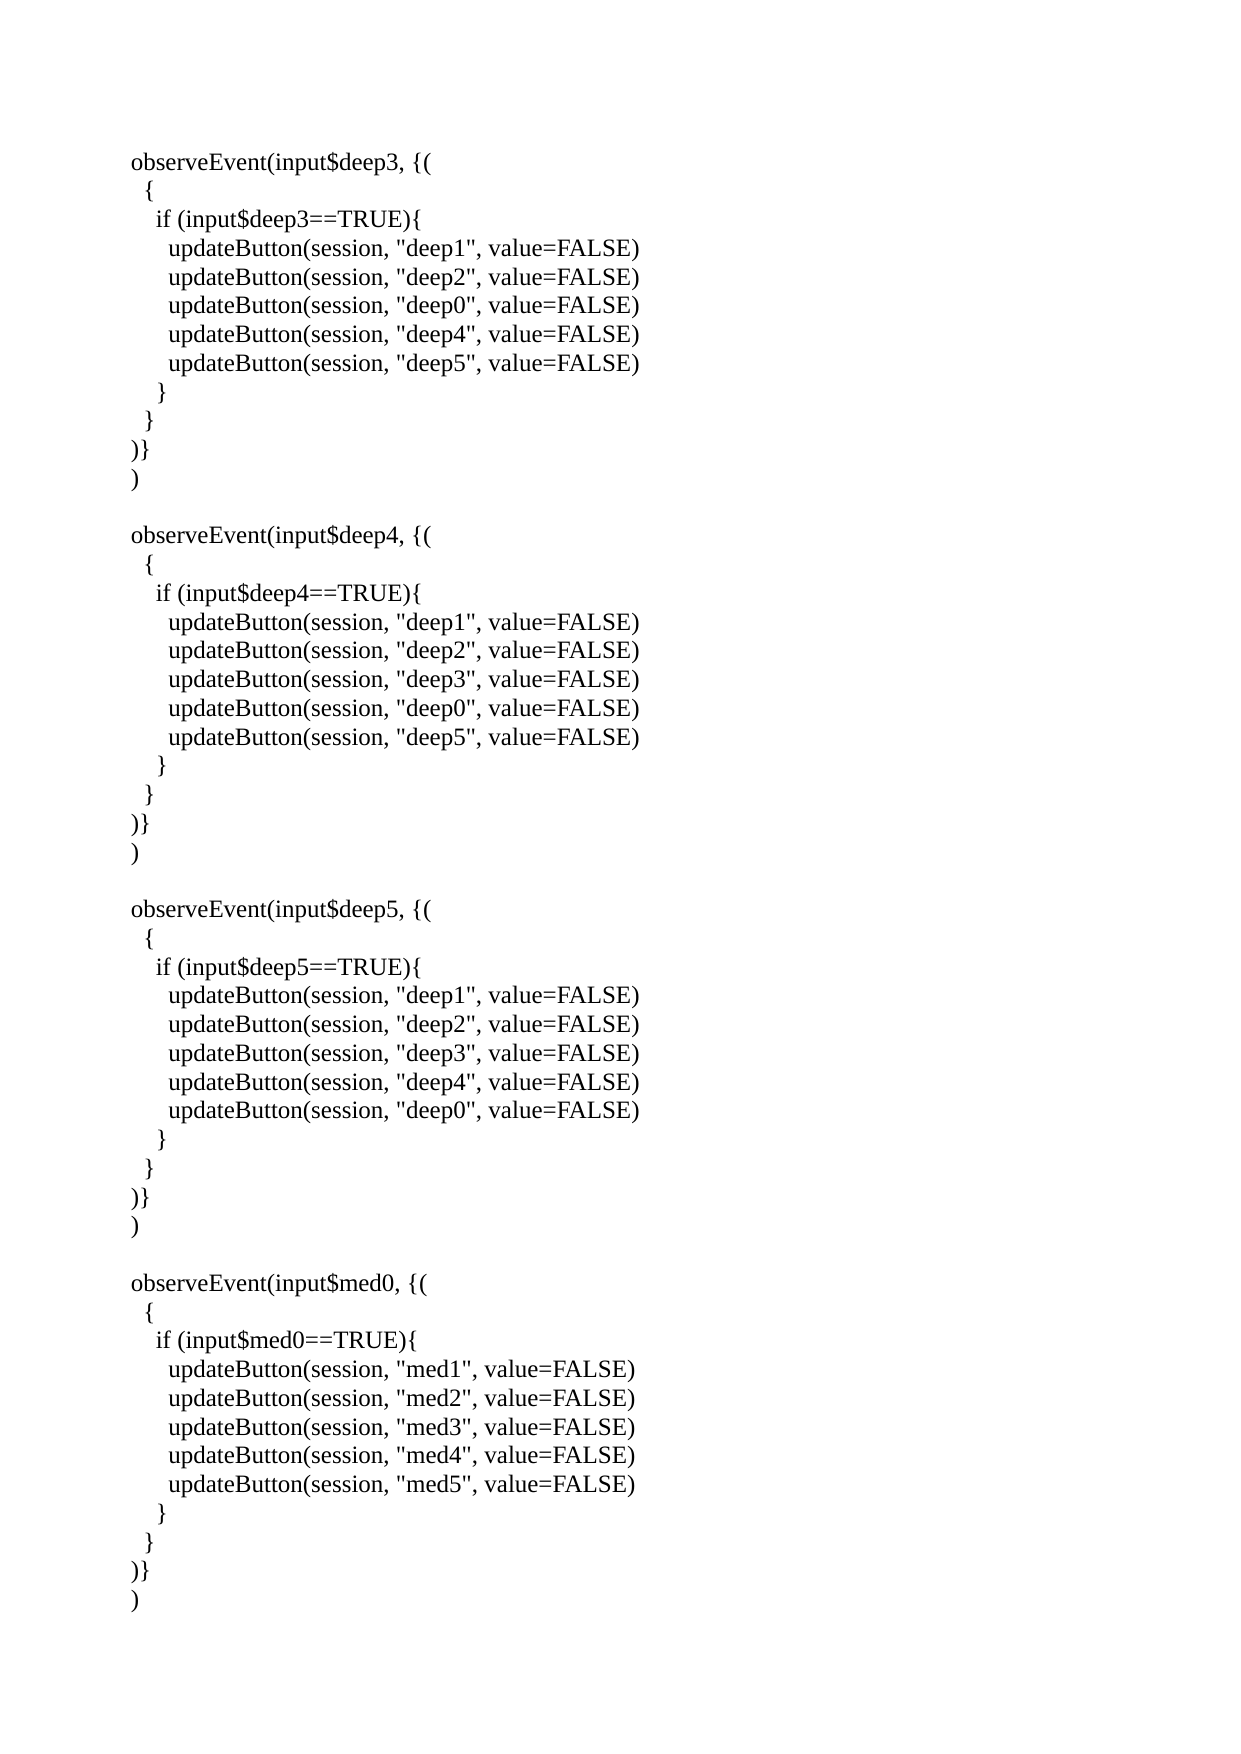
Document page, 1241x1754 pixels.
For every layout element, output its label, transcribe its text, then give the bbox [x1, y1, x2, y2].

text observeEvent(input$deep3, {( [118, 147, 1122, 176]
text updateButton(session, "deep4", value=FALSE) [118, 319, 1122, 348]
text } [118, 1498, 1122, 1527]
text updateButton(session, "deep1", value=FALSE) [118, 233, 1122, 262]
text } [118, 779, 1122, 808]
text updateButton(session, "deep5", value=FALSE) [118, 722, 1122, 751]
text updateButton(session, "deep0", value=FALSE) [118, 291, 1122, 319]
text updateButton(session, "deep4", value=FALSE) [118, 1067, 1122, 1096]
text updateButton(session, "deep2", value=FALSE) [118, 262, 1122, 291]
text )} [118, 434, 1122, 463]
text ) [118, 1584, 1122, 1613]
text updateButton(session, "med3", value=FALSE) [118, 1412, 1122, 1441]
text } [118, 1527, 1122, 1556]
text updateButton(session, "deep0", value=FALSE) [118, 1096, 1122, 1124]
text updateButton(session, "deep3", value=FALSE) [118, 1038, 1122, 1067]
text { [118, 1297, 1122, 1326]
text ) [118, 463, 1122, 492]
text updateButton(session, "med5", value=FALSE) [118, 1469, 1122, 1498]
text if (input$deep5==TRUE){ [118, 952, 1122, 981]
text if (input$deep3==TRUE){ [118, 204, 1122, 233]
text )} [118, 1182, 1122, 1211]
text updateButton(session, "deep0", value=FALSE) [118, 693, 1122, 722]
text updateButton(session, "deep1", value=FALSE) [118, 607, 1122, 636]
text )} [118, 808, 1122, 837]
text } [118, 1153, 1122, 1182]
text updateButton(session, "deep1", value=FALSE) [118, 981, 1122, 1009]
text { [118, 549, 1122, 578]
text if (input$deep4==TRUE){ [118, 578, 1122, 607]
text updateButton(session, "deep2", value=FALSE) [118, 636, 1122, 664]
text } [118, 406, 1122, 434]
text { [118, 176, 1122, 204]
text { [118, 923, 1122, 952]
text } [118, 1124, 1122, 1153]
text observeEvent(input$deep5, {( [118, 894, 1122, 923]
text } [118, 751, 1122, 779]
text updateButton(session, "deep5", value=FALSE) [118, 348, 1122, 377]
text updateButton(session, "med1", value=FALSE) [118, 1354, 1122, 1383]
text } [118, 377, 1122, 406]
text observeEvent(input$med0, {( [118, 1268, 1122, 1297]
text if (input$med0==TRUE){ [118, 1326, 1122, 1354]
text updateButton(session, "deep3", value=FALSE) [118, 664, 1122, 693]
text updateButton(session, "deep2", value=FALSE) [118, 1009, 1122, 1038]
text updateButton(session, "med4", value=FALSE) [118, 1441, 1122, 1469]
text ) [118, 837, 1122, 866]
text observeEvent(input$deep4, {( [118, 521, 1122, 549]
text )} [118, 1556, 1122, 1584]
text ) [118, 1211, 1122, 1239]
text updateButton(session, "med2", value=FALSE) [118, 1383, 1122, 1412]
